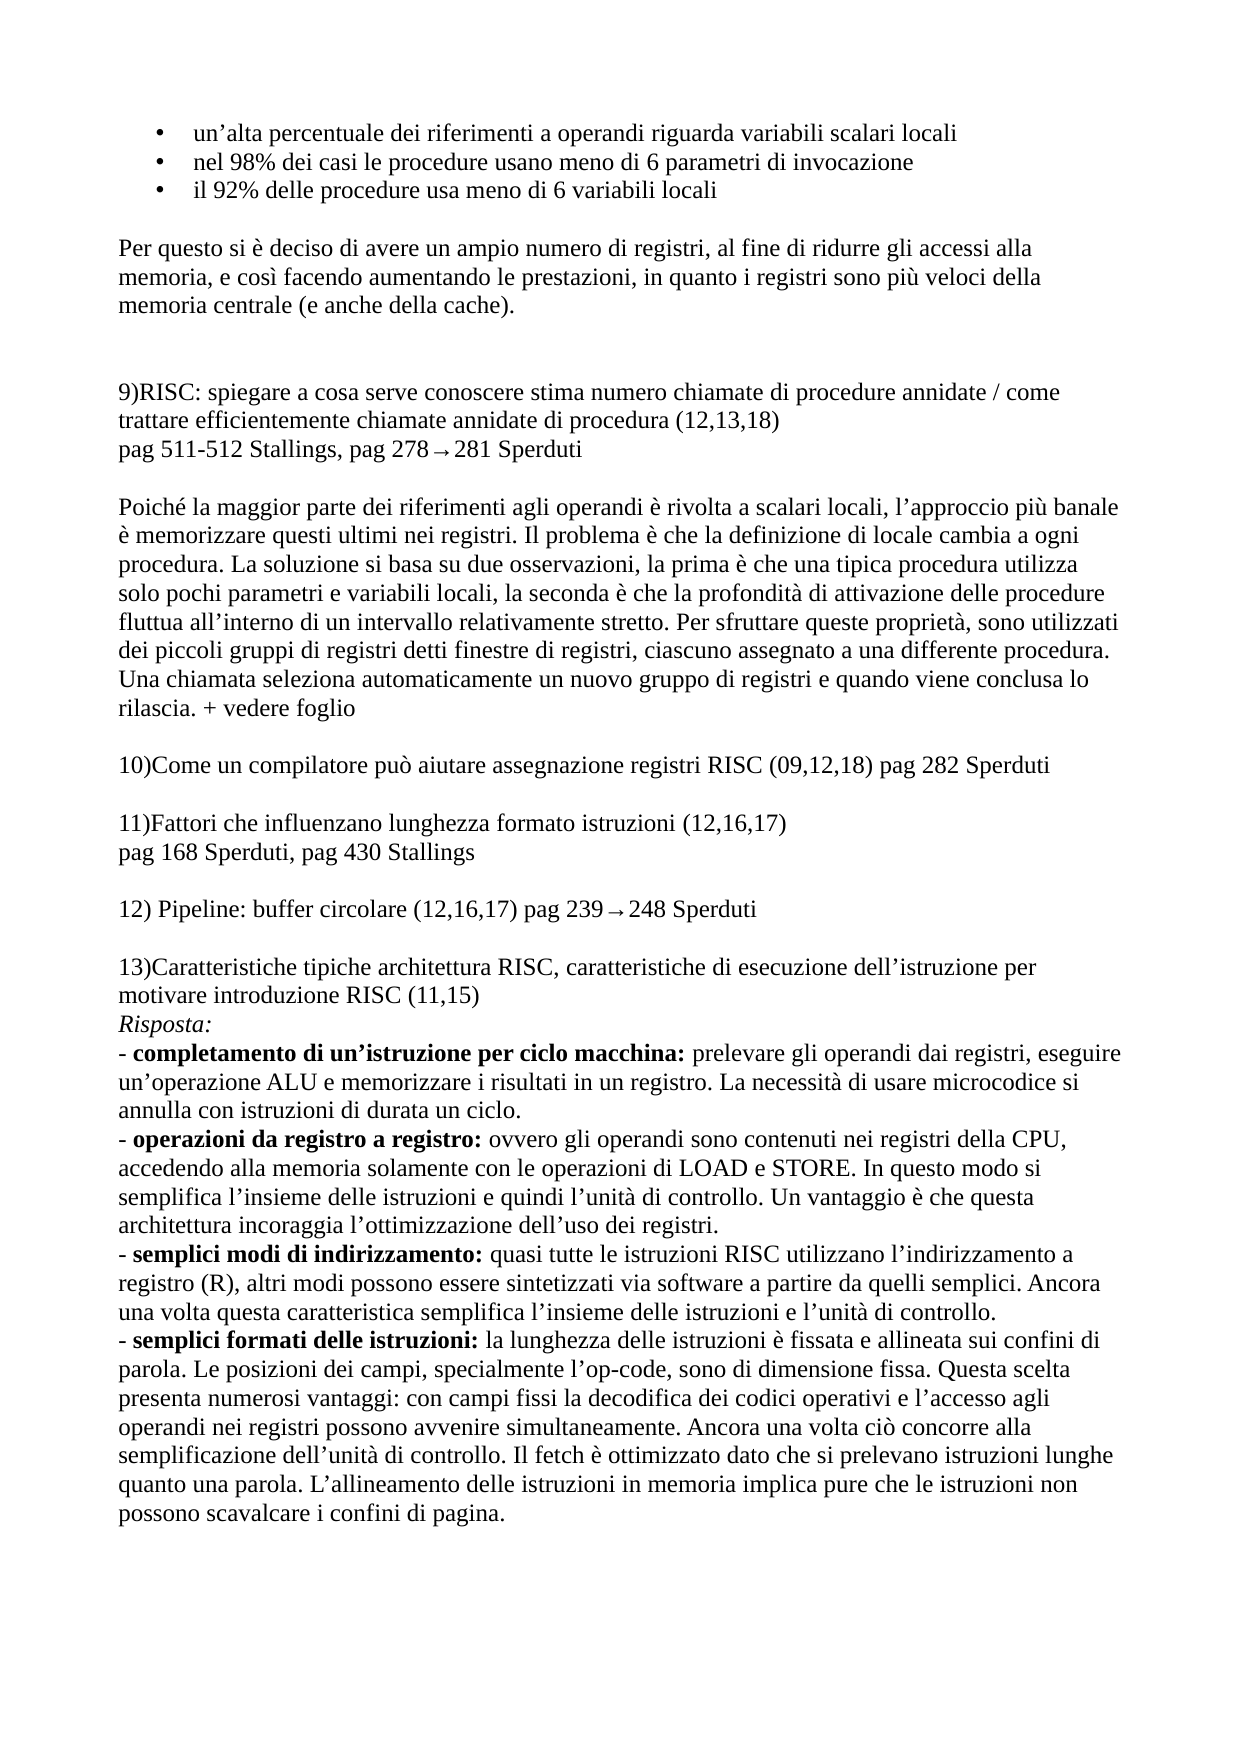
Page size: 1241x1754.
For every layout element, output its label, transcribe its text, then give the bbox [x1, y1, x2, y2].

list il 92% delle procedure usa meno di 6 variabili locali [156, 176, 1122, 204]
text Una chiamata seleziona automaticamente un nuovo gruppo di registri e quando viene conclusa lo rilascia. + vedere foglio [118, 664, 1122, 722]
text 10)Come un compilatore può aiutare assegnazione registri RISC (09,12,18) pag 282 Sperduti [118, 751, 1122, 779]
text Poiché la maggior parte dei riferimenti agli operandi è rivolta a scalari locali, l’approccio più banale è memorizzare questi ultimi nei registri. Il problema è che la definizione di locale cambia a ogni procedura. La soluzione si basa su due osservazioni, la prima è che una tipica procedura utilizza solo pochi parametri e variabili locali, la seconda è che la profondità di attivazione delle procedure fluttua all’interno di un intervallo relativamente stretto. Per sfruttare queste proprietà, sono utilizzati dei piccoli gruppi di registri detti finestre di registri, ciascuno assegnato a una differente procedura. [118, 492, 1122, 664]
text pag 168 Sperduti, pag 430 Stallings [118, 837, 1122, 866]
text 12) Pipeline: buffer circolare (12,16,17) pag 239→248 Sperduti [118, 894, 1122, 923]
text - operazioni da registro a registro: ovvero gli operandi sono contenuti nei registri della CPU, accedendo alla memoria solamente con le operazioni di LOAD e STORE. In questo modo si semplifica l’insieme delle istruzioni e quindi l’unità di controllo. Un vantaggio è che questa architettura incoraggia l’ottimizzazione dell’uso dei registri. [118, 1124, 1122, 1239]
text 9)RISC: spiegare a cosa serve conoscere stima numero chiamate di procedure annidate / come trattare efficientemente chiamate annidate di procedura (12,13,18) [118, 377, 1122, 434]
text Risposta: [118, 1009, 1122, 1038]
text 13)Caratteristiche tipiche architettura RISC, caratteristiche di esecuzione dell’istruzione per motivare introduzione RISC (11,15) [118, 952, 1122, 1009]
text Per questo si è deciso di avere un ampio numero di registri, al fine di ridurre gli accessi alla memoria, e così facendo aumentando le prestazioni, in quanto i registri sono più veloci della memoria centrale (e anche della cache). [118, 233, 1122, 319]
list nel 98% dei casi le procedure usano meno di 6 parametri di invocazione [156, 147, 1122, 176]
text - semplici formati delle istruzioni: la lunghezza delle istruzioni è fissata e allineata sui confini di parola. Le posizioni dei campi, specialmente l’op-code, sono di dimensione fissa. Questa scelta presenta numerosi vantaggi: con campi fissi la decodifica dei codici operativi e l’accesso agli operandi nei registri possono avvenire simultaneamente. Ancora una volta ciò concorre alla semplificazione dell’unità di controllo. Il fetch è ottimizzato dato che si prelevano istruzioni lunghe quanto una parola. L’allineamento delle istruzioni in memoria implica pure che le istruzioni non possono scavalcare i confini di pagina. [118, 1326, 1122, 1527]
text 11)Fattori che influenzano lunghezza formato istruzioni (12,16,17) [118, 808, 1122, 837]
text - completamento di un’istruzione per ciclo macchina: prelevare gli operandi dai registri, eseguire un’operazione ALU e memorizzare i risultati in un registro. La necessità di usare microcodice si annulla con istruzioni di durata un ciclo. [118, 1038, 1122, 1124]
text pag 511-512 Stallings, pag 278→281 Sperduti [118, 434, 1122, 463]
text - semplici modi di indirizzamento: quasi tutte le istruzioni RISC utilizzano l’indirizzamento a registro (R), altri modi possono essere sintetizzati via software a partire da quelli semplici. Ancora una volta questa caratteristica semplifica l’insieme delle istruzioni e l’unità di controllo. [118, 1239, 1122, 1326]
list un’alta percentuale dei riferimenti a operandi riguarda variabili scalari locali [156, 118, 1122, 147]
